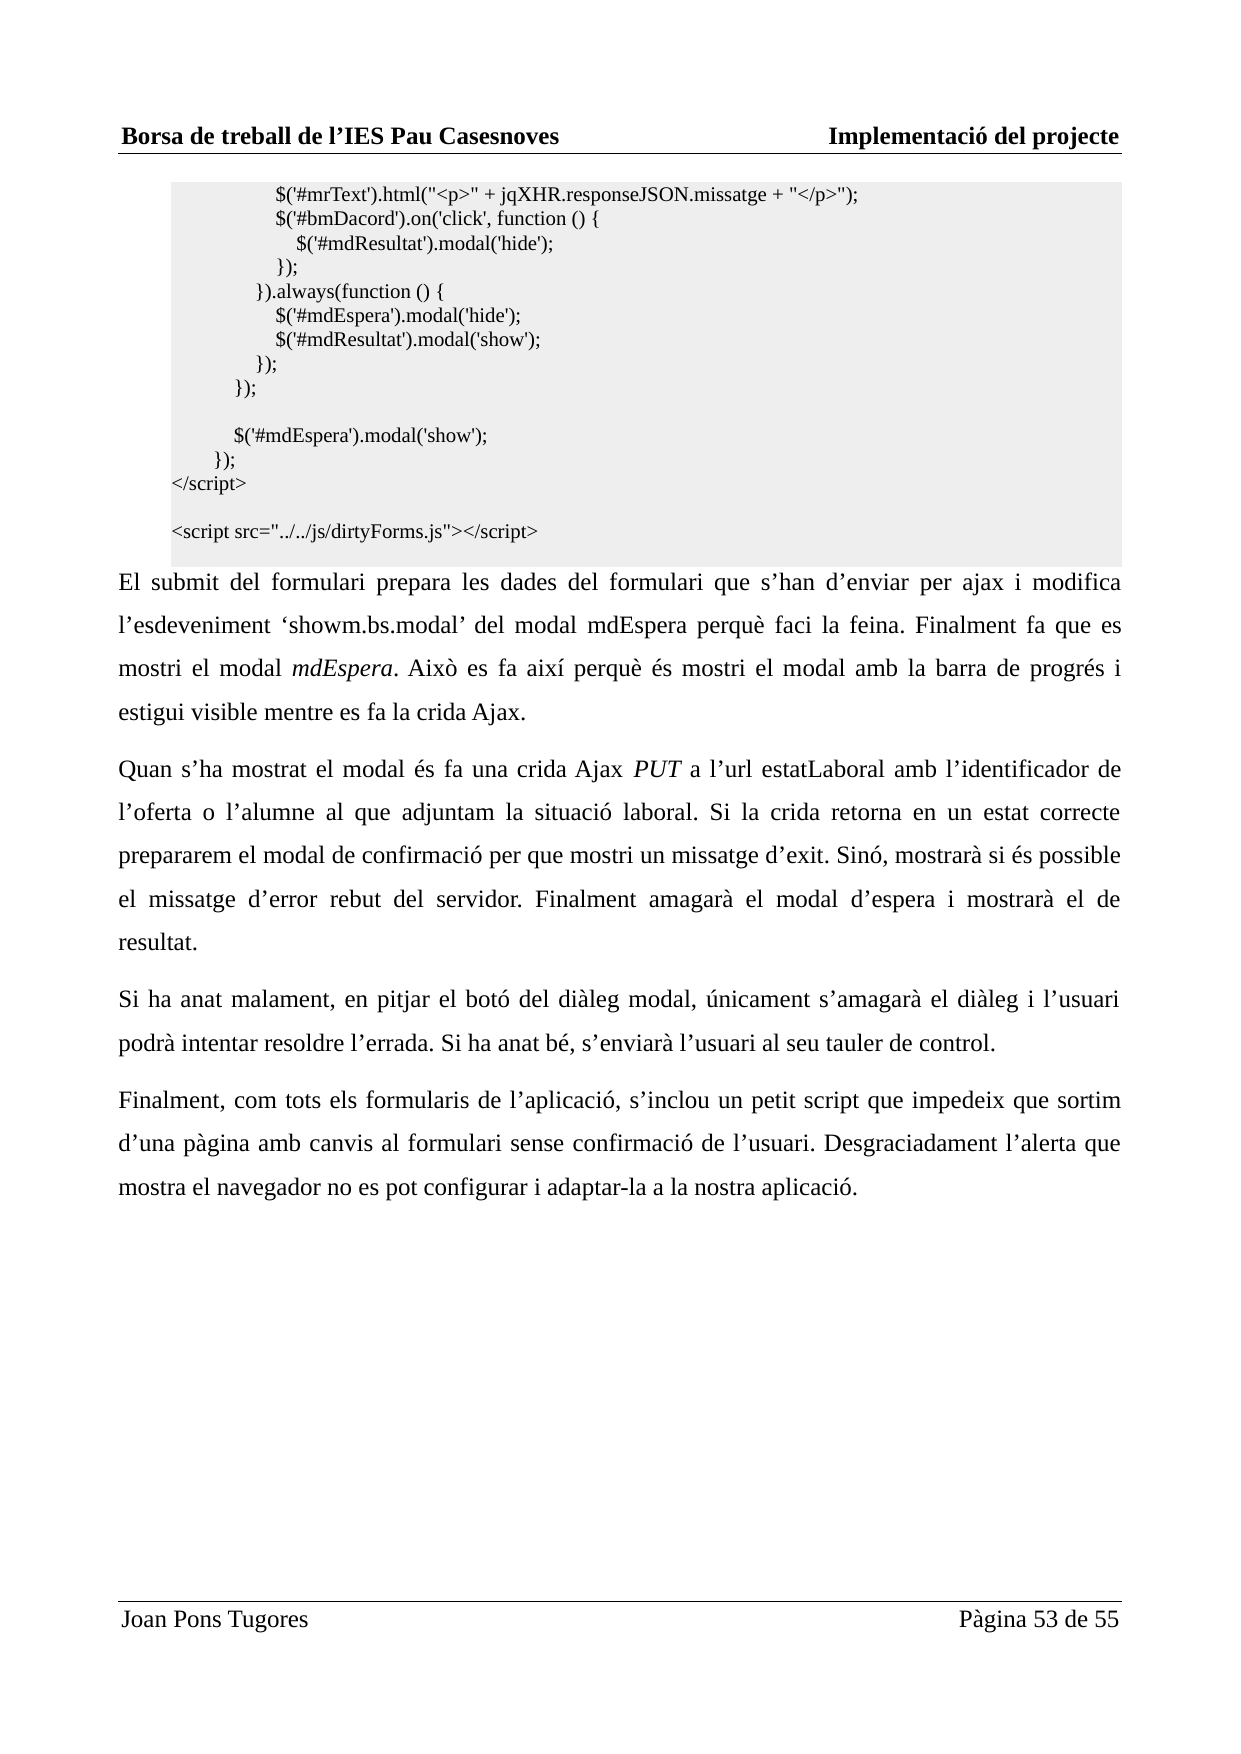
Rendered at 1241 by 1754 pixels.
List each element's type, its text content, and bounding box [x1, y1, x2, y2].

text $('#mdEspera').modal('hide'); [171, 303, 1122, 327]
text </script> [171, 471, 1122, 495]
text }); [171, 375, 1122, 399]
text $('#mdEspera').modal('show'); [171, 423, 1122, 447]
text $('#mrText').html("<p>" + jqXHR.responseJSON.missatge + "</p>"); [171, 182, 1122, 206]
text Si ha anat malament, en pitjar el botó del diàleg modal, únicament s’amagarà el diàleg i l’usuari podrà intentar resoldre l’errada. Si ha anat bé, s’enviarà l’usuari al seu tauler de control. [118, 984, 1122, 1056]
text $('#mdResultat').modal('show'); [171, 327, 1122, 351]
text }); [171, 351, 1122, 375]
text <script src="../../js/dirtyForms.js"></script> [171, 519, 1122, 543]
text El submit del formulari prepara les dades del formulari que s’han d’enviar per ajax i modifica l’esdeveniment ‘showm.bs.modal’ del modal mdEspera perquè faci la feina. Finalment fa que es mostri el modal mdEspera. Això es fa així perquè és mostri el modal amb la barra de progrés i estigui visible mentre es fa la crida Ajax. [118, 567, 1122, 725]
text $('#bmDacord').on('click', function () { [171, 206, 1122, 230]
text $('#mdResultat').modal('hide'); [171, 230, 1122, 254]
text Quan s’ha mostrat el modal és fa una crida Ajax PUT a l’url estatLaboral amb l’identificador de l’oferta o l’alumne al que adjuntam la situació laboral. Si la crida retorna en un estat correcte prepararem el modal de confirmació per que mostri un missatge d’exit. Sinó, mostrarà si és possible el missatge d’error rebut del servidor. Finalment amagarà el modal d’espera i mostrarà el de resultat. [118, 754, 1122, 956]
text }); [171, 254, 1122, 278]
text Finalment, com tots els formularis de l’aplicació, s’inclou un petit script que impedeix que sortim d’una pàgina amb canvis al formulari sense confirmació de l’usuari. Desgraciadament l’alerta que mostra el navegador no es pot configurar i adaptar-la a la nostra aplicació. [118, 1085, 1122, 1200]
text }); [171, 447, 1122, 471]
text }).always(function () { [171, 278, 1122, 303]
